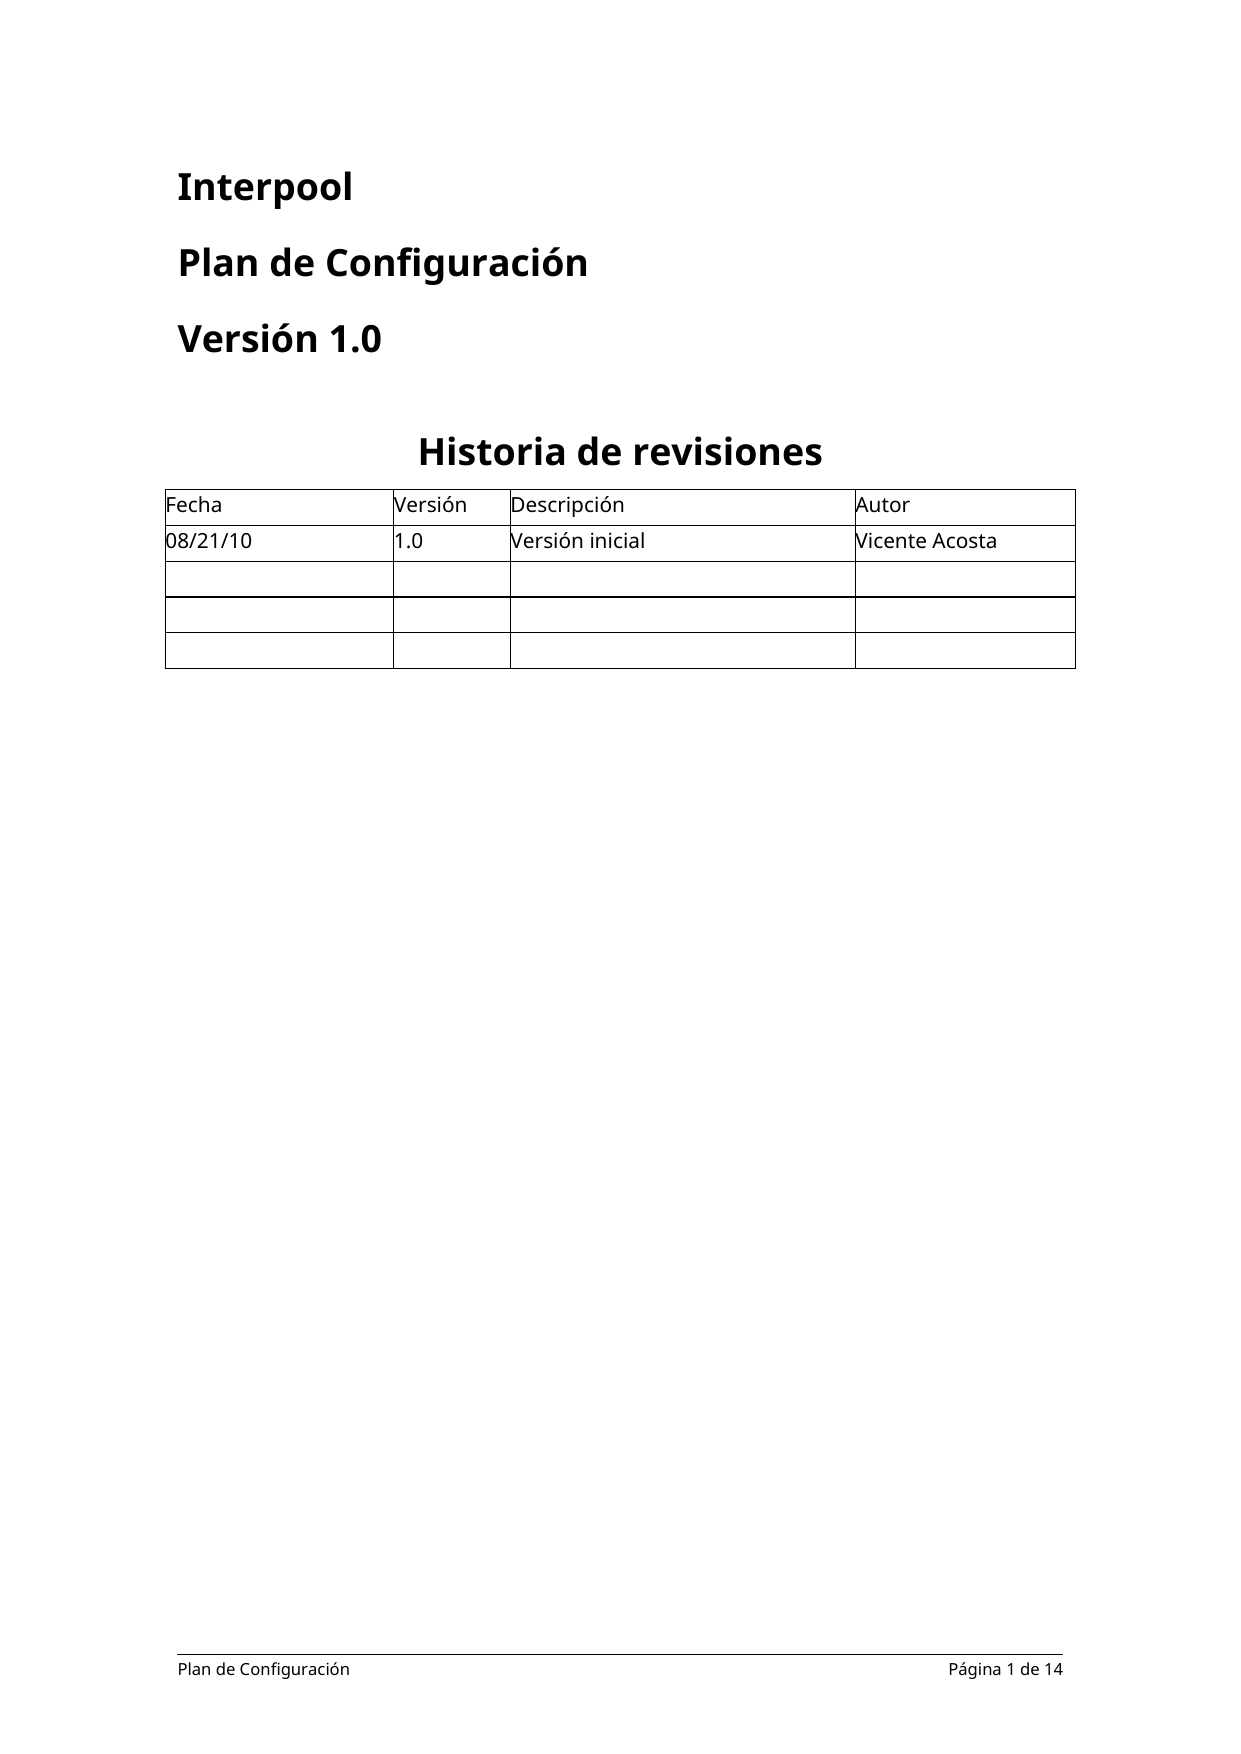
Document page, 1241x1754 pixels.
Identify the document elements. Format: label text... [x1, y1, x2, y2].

table_cell 1.0 [394, 526, 510, 561]
table_cell [511, 562, 855, 596]
text Interpool [177, 160, 1063, 211]
table_cell Versión inicial [511, 526, 855, 561]
text Plan de Configuración [177, 236, 1063, 287]
table_cell [394, 562, 510, 596]
text Versión 1.0 [177, 312, 1063, 363]
table_cell [856, 633, 1075, 668]
table_cell [394, 633, 510, 668]
table_header Versión [394, 490, 510, 525]
table_cell Vicente Acosta [856, 526, 1075, 561]
table_cell 21/08/10 [166, 526, 393, 561]
table_cell [166, 598, 393, 632]
table_cell [394, 598, 510, 632]
table_cell [856, 598, 1075, 632]
table_header Fecha [166, 490, 393, 525]
table_cell [166, 633, 393, 668]
table_cell [856, 562, 1075, 596]
table_cell [511, 598, 855, 632]
table_cell [166, 562, 393, 596]
table_header Autor [856, 490, 1075, 525]
text Historia de revisiones [177, 426, 1063, 477]
table_cell [511, 633, 855, 668]
table_header Descripción [511, 490, 855, 525]
